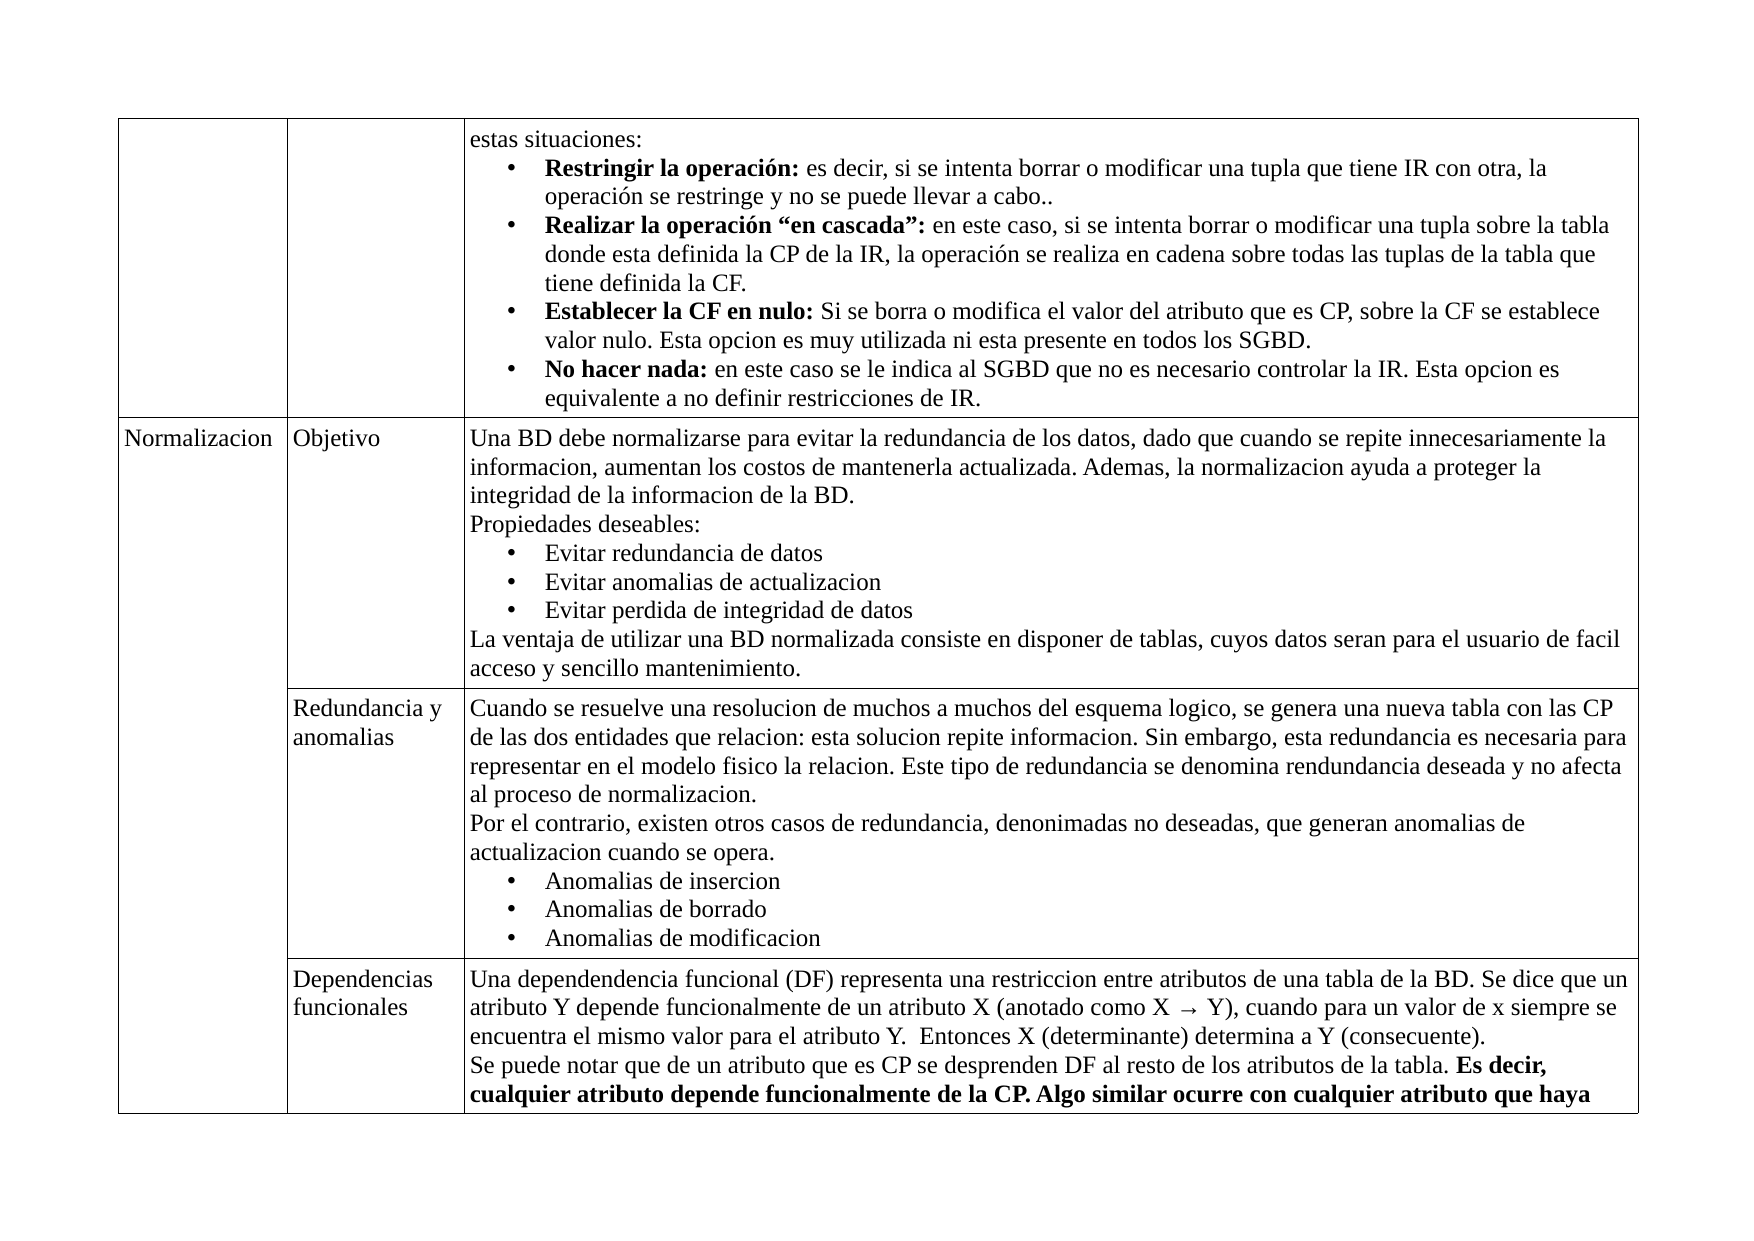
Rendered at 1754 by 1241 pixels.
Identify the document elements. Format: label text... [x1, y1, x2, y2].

table_cell Una BD debe normalizarse para evitar la redundancia de los datos, dado que cuando se repite innecesariamente la informacion, aumentan los costos de mantenerla actualizada. Ademas, la normalizacion ayuda a proteger la integridad de la informacion de la BD. Propiedades deseables: Evitar redundancia de datos Evitar anomalias de actualizacion Evitar perdida de integridad de datos La ventaja de utilizar una BD normalizada consiste en disponer de tablas, cuyos datos seran para el usuario de facil acceso y sencillo mantenimiento. [465, 418, 1638, 687]
table_cell Normalizacion [119, 418, 287, 1113]
table_cell Una dependendencia funcional (DF) representa una restriccion entre atributos de una tabla de la BD. Se dice que un atributo Y depende funcionalmente de un atributo X (anotado como X → Y), cuando para un valor de x siempre se encuentra el mismo valor para el atributo Y. Entonces X (determinante) determina a Y (consecuente). Se puede notar que de un atributo que es CP se desprenden DF al resto de los atributos de la tabla. Es decir, cualquier atributo depende funcionalmente de la CP. Algo similar ocurre con cualquier atributo que haya [465, 959, 1638, 1113]
table_cell Dependencias funcionales [288, 959, 464, 1113]
table_cell Objetivo [288, 418, 464, 687]
table_cell [288, 119, 464, 417]
table_cell [119, 119, 287, 417]
table_cell Cuando se resuelve una resolucion de muchos a muchos del esquema logico, se genera una nueva tabla con las CP de las dos entidades que relacion: esta solucion repite informacion. Sin embargo, esta redundancia es necesaria para representar en el modelo fisico la relacion. Este tipo de redundancia se denomina rendundancia deseada y no afecta al proceso de normalizacion. Por el contrario, existen otros casos de redundancia, denonimadas no deseadas, que generan anomalias de actualizacion cuando se opera. Anomalias de insercion Anomalias de borrado Anomalias de modificacion [465, 689, 1638, 958]
table_cell Redundancia y anomalias [288, 689, 464, 958]
table_cell estas situaciones: Restringir la operación: es decir, si se intenta borrar o modificar una tupla que tiene IR con otra, la operación se restringe y no se puede llevar a cabo.. Realizar la operación “en cascada”: en este caso, si se intenta borrar o modificar una tupla sobre la tabla donde esta definida la CP de la IR, la operación se realiza en cadena sobre todas las tuplas de la tabla que tiene definida la CF. Establecer la CF en nulo: Si se borra o modifica el valor del atributo que es CP, sobre la CF se establece valor nulo. Esta opcion es muy utilizada ni esta presente en todos los SGBD. No hacer nada: en este caso se le indica al SGBD que no es necesario controlar la IR. Esta opcion es equivalente a no definir restricciones de IR. [465, 119, 1638, 417]
